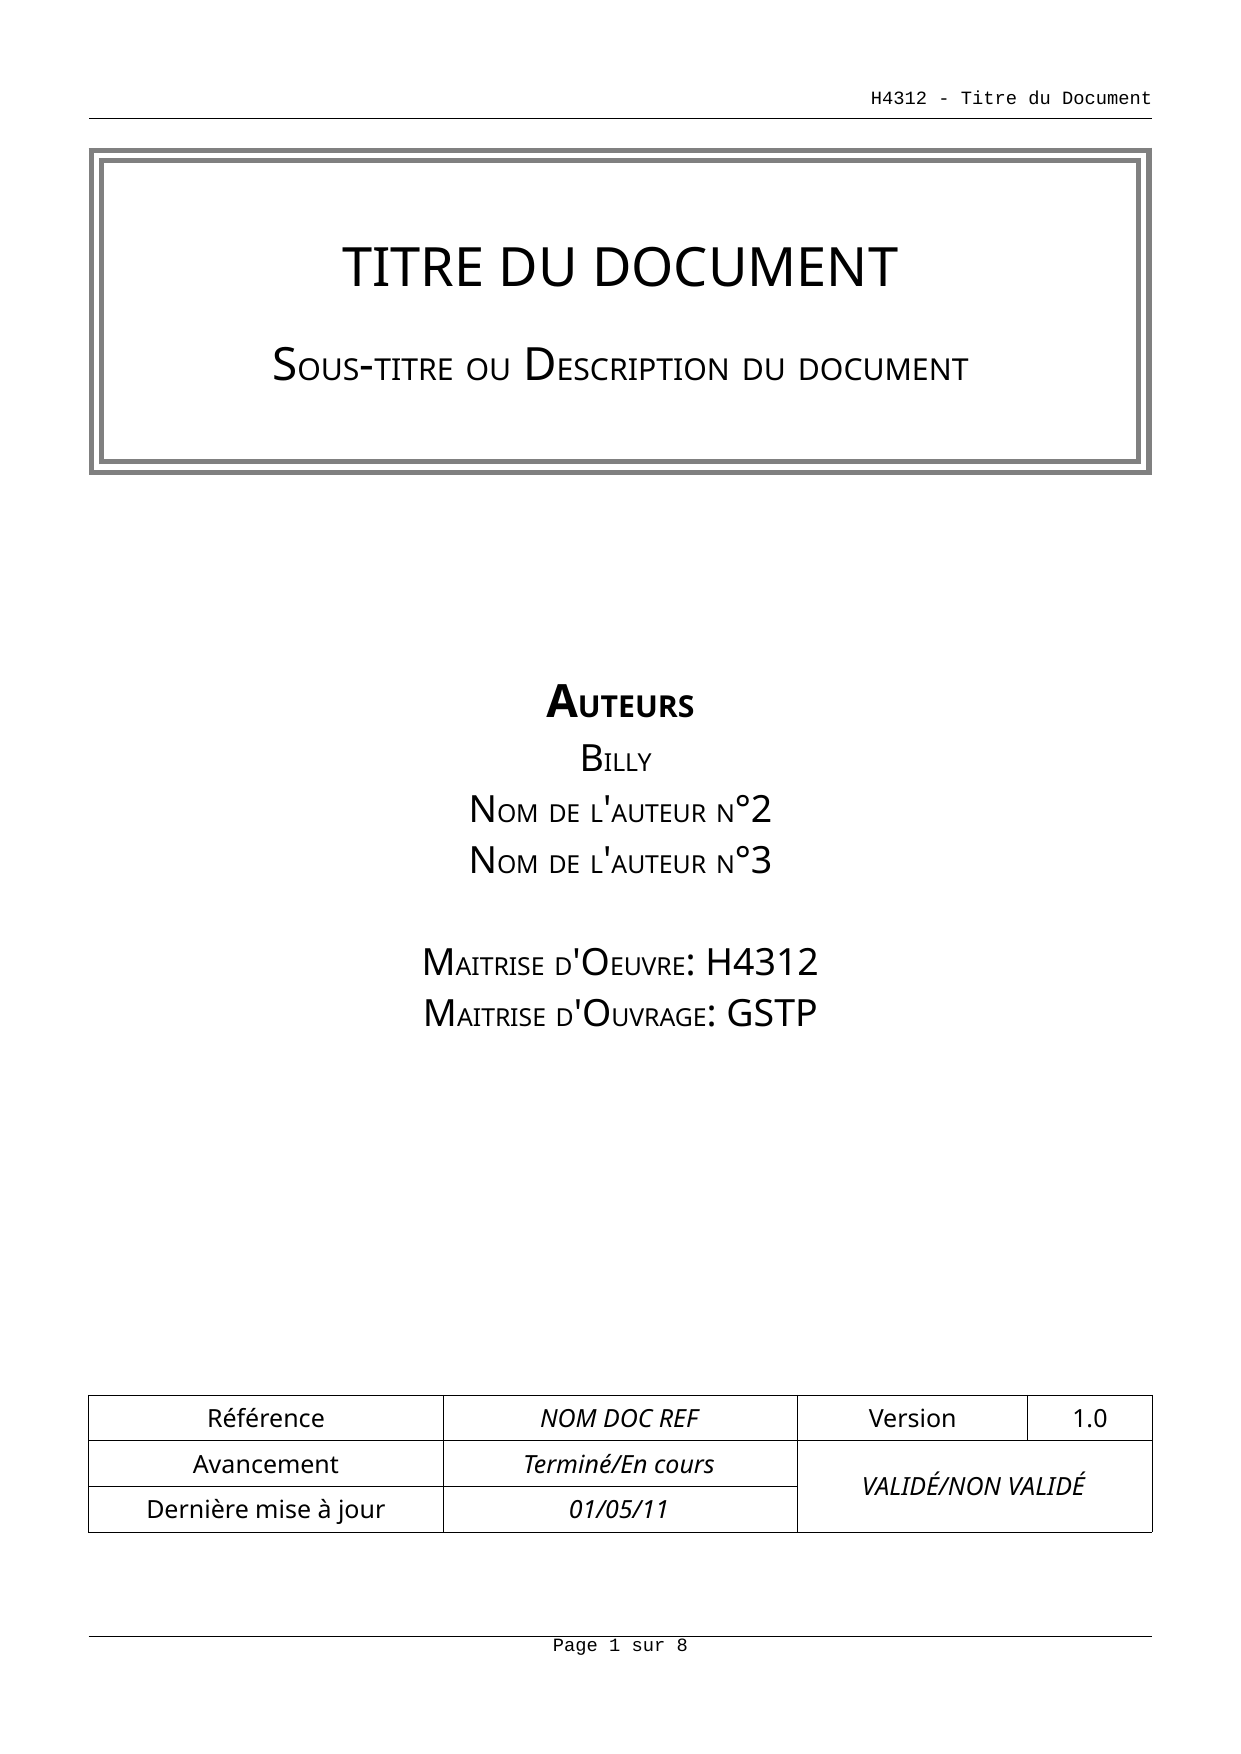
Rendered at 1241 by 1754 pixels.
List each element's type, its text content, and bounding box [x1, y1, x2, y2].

table_cell Avancement [89, 1441, 443, 1486]
text Nom de l'auteur n°2 [88, 782, 1152, 833]
table_cell 01/05/11 [444, 1487, 797, 1532]
text [94, 210, 99, 302]
table_cell Terminé/En cours [444, 1441, 797, 1486]
text Nom de l'auteur n°3 [88, 833, 1152, 884]
text Sous-titre ou Description du document [104, 313, 1136, 376]
text Billy [88, 731, 1152, 782]
table_header NOM DOC REF [444, 1396, 797, 1440]
table_cell Dernière mise à jour [89, 1487, 443, 1532]
table_cell VALIDÉ/NON VALIDÉ [798, 1441, 1152, 1532]
text Titre du Document [104, 210, 1136, 302]
table_header 1.0 [1028, 1396, 1152, 1440]
text Auteurs [88, 669, 1152, 731]
text Maitrise d'Ouvrage: GSTP [88, 986, 1152, 1037]
text [1141, 210, 1146, 302]
text Maitrise d'Oeuvre: H4312 [88, 935, 1152, 986]
table_header Référence [89, 1396, 443, 1440]
table_header Version [798, 1396, 1027, 1440]
